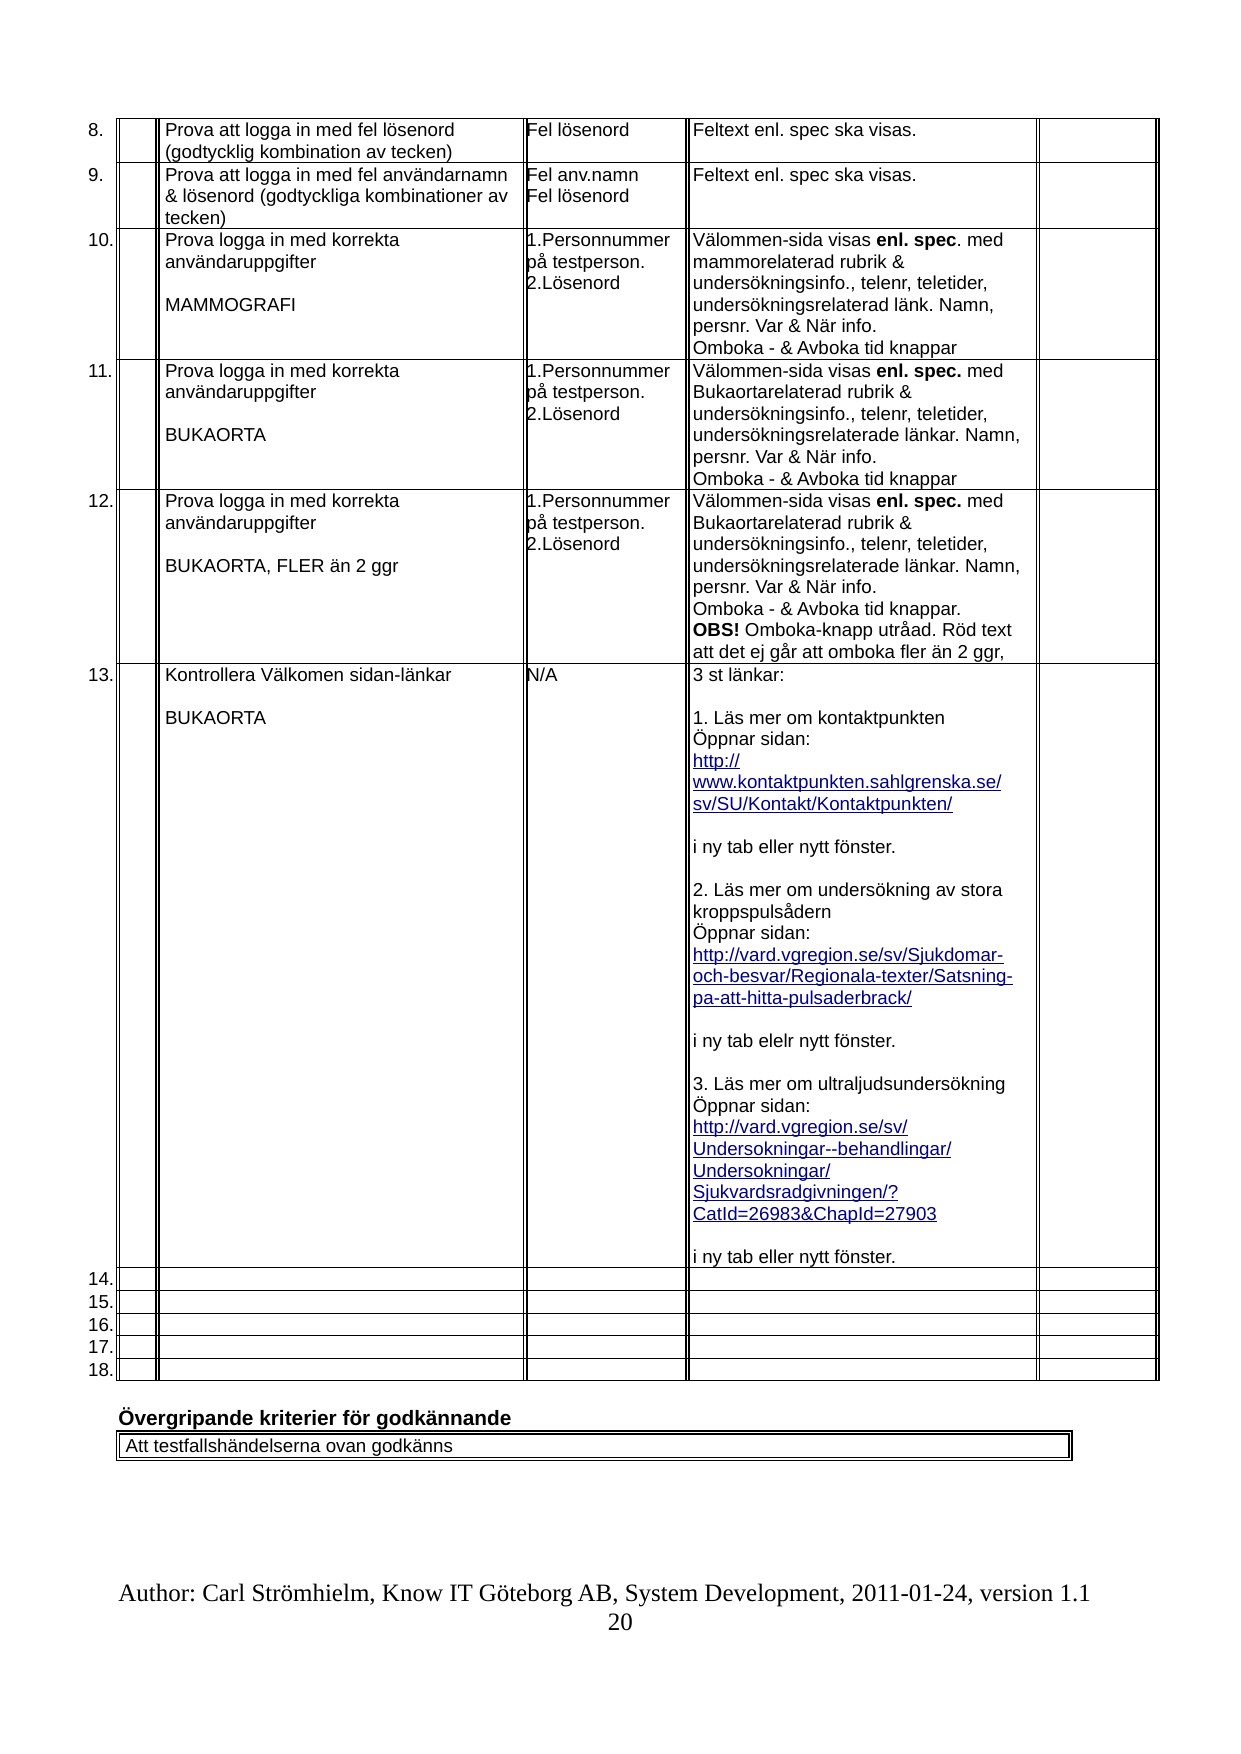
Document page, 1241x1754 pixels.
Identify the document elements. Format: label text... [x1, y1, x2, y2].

table_cell [1040, 1336, 1155, 1358]
table_cell [160, 1268, 523, 1290]
table_cell [1040, 1314, 1155, 1335]
table_cell Feltext enl. spec ska visas. [690, 163, 1036, 228]
table_cell Välommen-sida visas enl. spec. med Bukaortarelaterad rubrik & undersökningsinfo., telenr, teletider, undersökningsrelaterade länkar. Namn, persnr. Var & När info. Omboka - & Avboka tid knappar. OBS! Omboka-knapp utråad. Röd text att det ej går att omboka fler än 2 ggr, [690, 490, 1036, 662]
table_cell [160, 1314, 523, 1335]
table_cell [120, 229, 155, 358]
table_cell [690, 1291, 1036, 1312]
table_cell [528, 1268, 685, 1290]
table_cell Kontrollera Välkomen sidan-länkar BUKAORTA [160, 664, 523, 1267]
table_cell [1040, 360, 1155, 489]
table_cell [1040, 229, 1155, 358]
table_cell Prova logga in med korrekta användaruppgifter BUKAORTA, FLER än 2 ggr [160, 490, 523, 662]
table_cell [1040, 490, 1155, 662]
table_cell [1040, 664, 1155, 1267]
table_cell [120, 490, 155, 662]
table_cell Prova logga in med korrekta användaruppgifter BUKAORTA [160, 360, 523, 489]
table_cell [160, 1336, 523, 1358]
table_cell [528, 1314, 685, 1335]
table_cell [1040, 1291, 1155, 1312]
table_cell [690, 1314, 1036, 1335]
subtitle Övergripande kriterier för godkännande [118, 1406, 1122, 1430]
table_cell [120, 1268, 155, 1290]
table_header Att testfallshändelserna ovan godkänns [120, 1435, 1068, 1456]
table_cell Välommen-sida visas enl. spec. med mammorelaterad rubrik & undersökningsinfo., telenr, teletider, undersökningsrelaterad länk. Namn, persnr. Var & När info. Omboka - & Avboka tid knappar [690, 229, 1036, 358]
table_cell 3 st länkar: 1. Läs mer om kontaktpunkten Öppnar sidan: http://www.kontaktpunkten.sahlgrenska.se/sv/SU/Kontakt/Kontaktpunkten/ i ny tab eller nytt fönster. 2. Läs mer om undersökning av stora kroppspulsådern Öppnar sidan: http://vard.vgregion.se/sv/Sjukdomar-och-besvar/Regionala-texter/Satsning-pa-att-hitta-pulsaderbrack/ i ny tab elelr nytt fönster. 3. Läs mer om ultraljudsundersökning Öppnar sidan: http://vard.vgregion.se/sv/Undersokningar--behandlingar/Undersokningar/Sjukvardsradgivningen/?CatId=26983&ChapId=27903 i ny tab eller nytt fönster. [690, 664, 1036, 1267]
table_cell [1040, 1359, 1155, 1380]
table_cell [1040, 1268, 1155, 1290]
table_cell [160, 1291, 523, 1312]
table_cell [528, 1291, 685, 1312]
table_cell 1.Personnummer på testperson. 2.Lösenord [528, 490, 685, 662]
table_cell N/A [528, 664, 685, 1267]
table_cell [120, 1291, 155, 1312]
table_cell [120, 1314, 155, 1335]
table_cell [528, 1359, 685, 1380]
table_cell Fel anv.namn Fel lösenord [528, 163, 685, 228]
table_cell [690, 1336, 1036, 1358]
table_cell Prova att logga in med fel lösenord (godtycklig kombination av tecken) [160, 119, 523, 162]
table_cell Prova logga in med korrekta användaruppgifter MAMMOGRAFI [160, 229, 523, 358]
table_cell Välommen-sida visas enl. spec. med Bukaortarelaterad rubrik & undersökningsinfo., telenr, teletider, undersökningsrelaterade länkar. Namn, persnr. Var & När info. Omboka - & Avboka tid knappar [690, 360, 1036, 489]
table_cell 1.Personnummer på testperson. 2.Lösenord [528, 229, 685, 358]
table_cell Fel lösenord [528, 119, 685, 162]
table_cell [1040, 163, 1155, 228]
table_cell [120, 1359, 155, 1380]
table_cell Prova att logga in med fel användarnamn & lösenord (godtyckliga kombinationer av tecken) [160, 163, 523, 228]
table_cell [528, 1336, 685, 1358]
table_cell [120, 360, 155, 489]
table_cell [120, 664, 155, 1267]
table_cell [120, 1336, 155, 1358]
table_cell 1.Personnummer på testperson. 2.Lösenord [528, 360, 685, 489]
table_cell [120, 163, 155, 228]
table_cell [1040, 119, 1155, 162]
table_cell [160, 1359, 523, 1380]
table_cell [690, 1268, 1036, 1290]
table_cell [120, 119, 155, 162]
table_cell Feltext enl. spec ska visas. [690, 119, 1036, 162]
table_cell [690, 1359, 1036, 1380]
